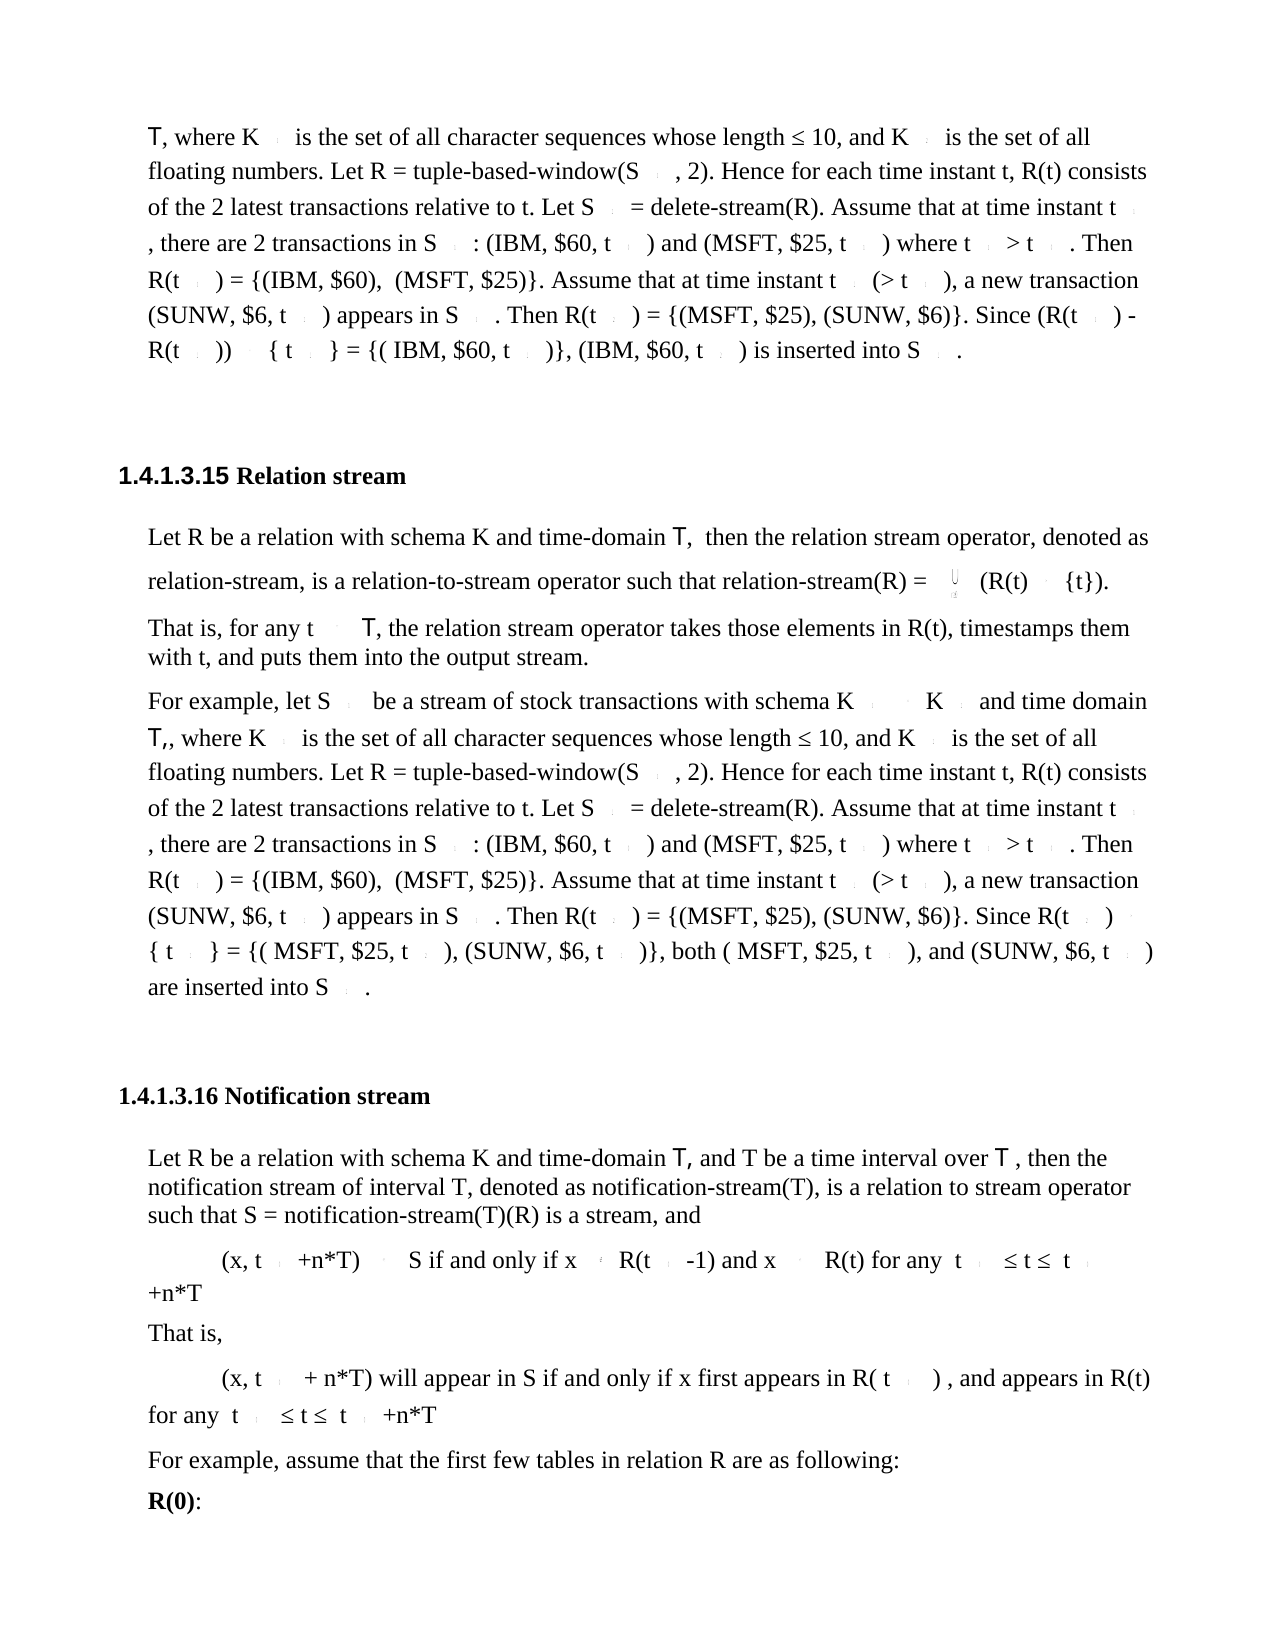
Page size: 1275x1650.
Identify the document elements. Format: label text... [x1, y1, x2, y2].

text (x, t+n*T) S if and only if x R(t-1) and x R(t) for any t ≤ t ≤ t+n*T [148, 1241, 1157, 1306]
text That is, [148, 1319, 1157, 1347]
text For example, let S be a stream of stock transactions with schema KKand time domain T,, where Kis the set of all character sequences whose length ≤ 10, and Kis the set of all floating numbers. Let R = tuple-based-window(S, 2). Hence for each time instant t, R(t) consists of the 2 latest transactions relative to t. Let S= delete-stream(R). Assume that at time instant t, there are 2 transactions in S: (IBM, $60, t) and (MSFT, $25, t) where t> t. Then R(t) = {(IBM, $60), (MSFT, $25)}. Assume that at time instant t(> t), a new transaction (SUNW, $6, t) appears in S. Then R(t) = {(MSFT, $25), (SUNW, $6)}. Since R(t){ t} = {( MSFT, $25, t), (SUNW, $6, t)}, both ( MSFT, $25, t), and (SUNW, $6, t) are inserted into S. [148, 683, 1157, 1004]
subtitle 1.4.1.3.16 Notification stream [118, 1082, 1157, 1110]
text For example, assume that the first few tables in relation R are as following: [148, 1447, 1157, 1474]
text (x, t + n*T) will appear in S if and only if x first appears in R( t ) , and appears in R(t) for any t ≤ t ≤ t+n*T [148, 1359, 1157, 1434]
text T, where Kis the set of all character sequences whose length ≤ 10, and Kis the set of all floating numbers. Let R = tuple-based-window(S, 2). Hence for each time instant t, R(t) consists of the 2 latest transactions relative to t. Let S= delete-stream(R). Assume that at time instant t, there are 2 transactions in S: (IBM, $60, t) and (MSFT, $25, t) where t> t. Then R(t) = {(IBM, $60), (MSFT, $25)}. Assume that at time instant t(> t), a new transaction (SUNW, $6, t) appears in S. Then R(t) = {(MSFT, $25), (SUNW, $6)}. Since (R(t) - R(t)){ t} = {( IBM, $60, t)}, (IBM, $60, t) is inserted into S. [148, 118, 1157, 368]
subtitle 1.4.1.3.15 Relation stream [118, 461, 1157, 489]
text Let R be a relation with schema K and time-domain T, and T be a time interval over T , then the notification stream of interval T, denoted as notification-stream(T), is a relation to stream operator such that S = notification-stream(T)(R) is a stream, and [148, 1139, 1157, 1229]
text R(0): [148, 1487, 1157, 1514]
text Let R be a relation with schema K and time-domain T, then the relation stream operator, denoted as relation-stream, is a relation-to-stream operator such that relation-stream(R) = (R(t){t}). That is, for any t T, the relation stream operator takes those elements in R(t), timestamps them with t, and puts them into the output stream. [148, 519, 1157, 671]
